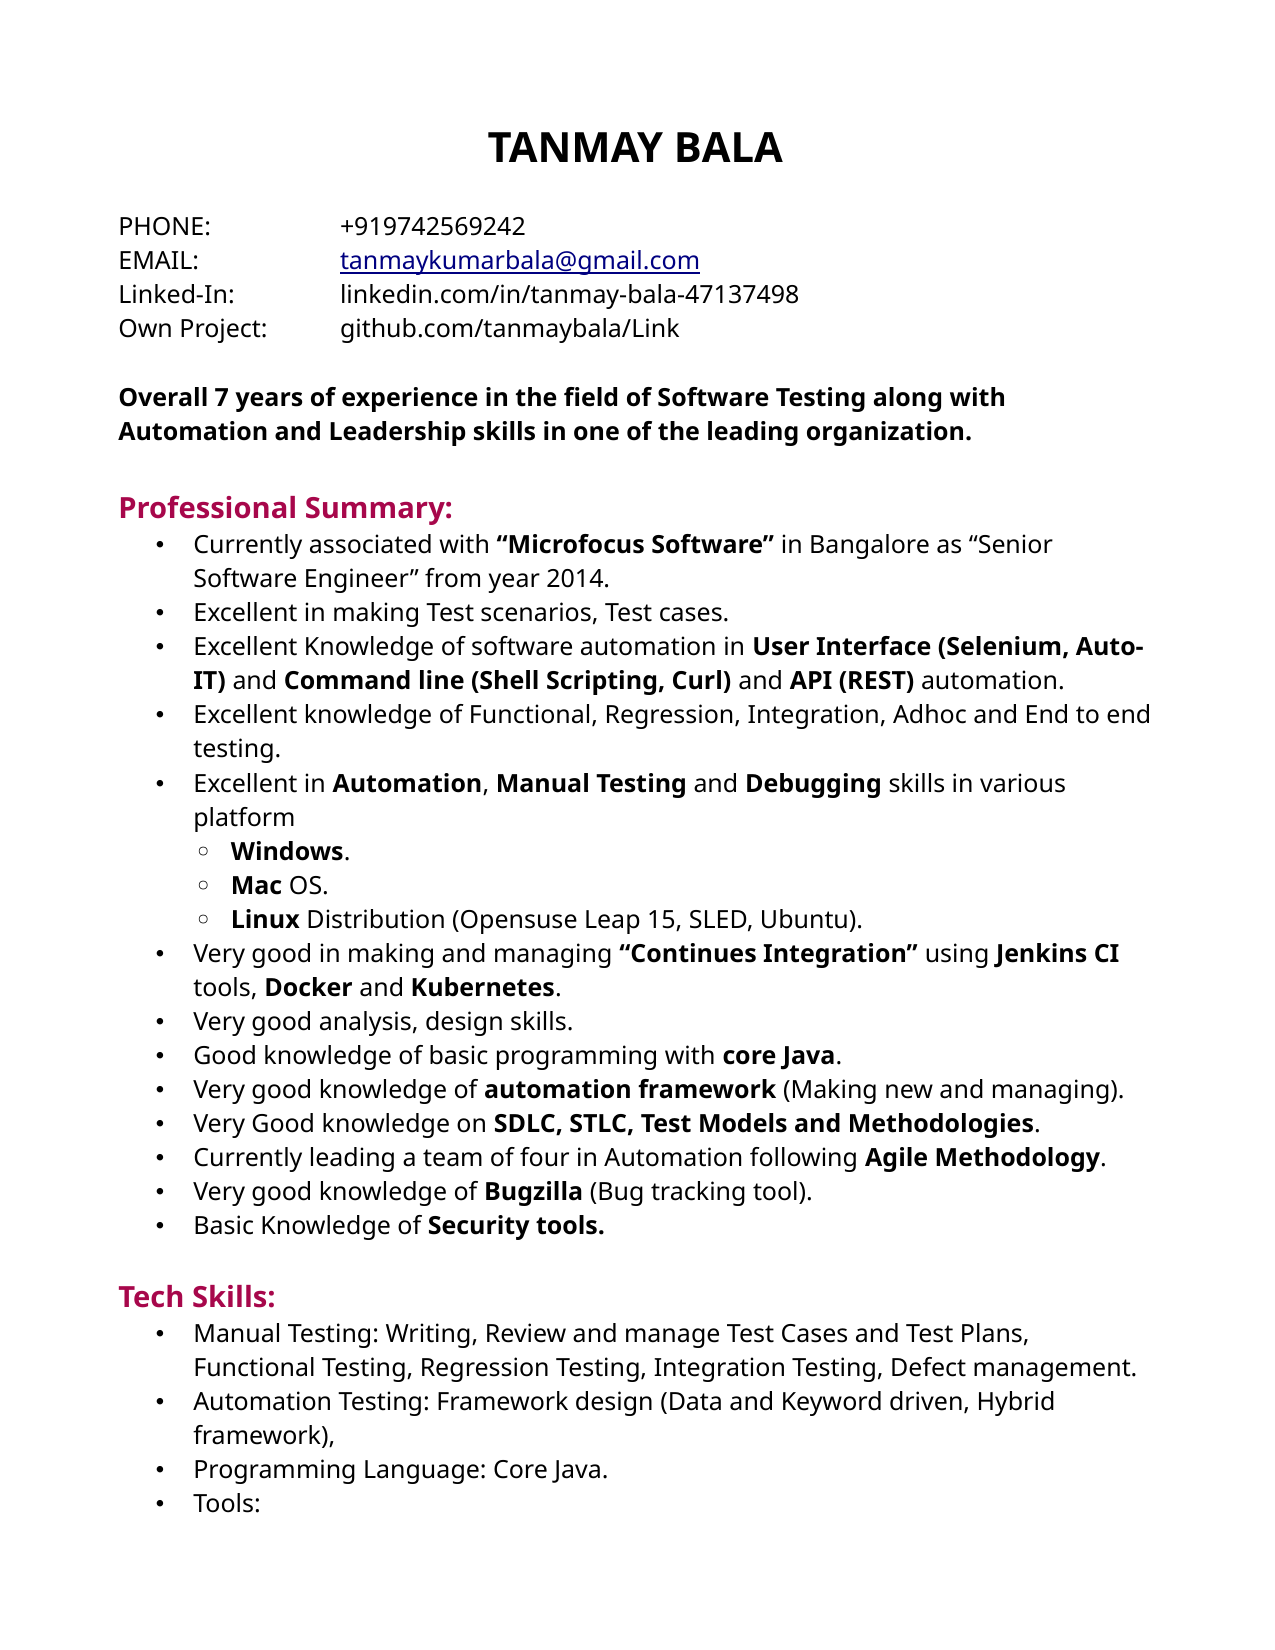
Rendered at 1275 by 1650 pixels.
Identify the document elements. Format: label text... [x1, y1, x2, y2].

text Professional Summary: [118, 487, 1157, 527]
text Overall 7 years of experience in the field of Software Testing along with Automation and Leadership skills in one of the leading organization. [118, 379, 1157, 447]
list Automation Testing: Framework design (Data and Keyword driven, Hybrid framework), [156, 1384, 1157, 1452]
list Good knowledge of basic programming with core Java. [156, 1038, 1157, 1072]
list Windows. [193, 833, 1157, 867]
list Excellent Knowledge of software automation in User Interface (Selenium, Auto-IT) and Command line (Shell Scripting, Curl) and API (REST) automation. [156, 629, 1157, 697]
list Very good knowledge of Bugzilla (Bug tracking tool). [156, 1174, 1157, 1208]
list Currently associated with “Microfocus Software” in Bangalore as “Senior Software Engineer” from year 2014. [156, 527, 1157, 595]
text TANMAY BALA [118, 118, 1157, 175]
list Very Good knowledge on SDLC, STLC, Test Models and Methodologies. [156, 1106, 1157, 1140]
text EMAIL: tanmaykumarbala@gmail.com [118, 243, 1157, 277]
list Currently leading a team of four in Automation following Agile Methodology. [156, 1140, 1157, 1174]
list Tools: [156, 1486, 1157, 1520]
list Excellent in Automation, Manual Testing and Debugging skills in various platform [156, 765, 1157, 833]
list Very good in making and managing “Continues Integration” using Jenkins CI tools, Docker and Kubernetes. [156, 936, 1157, 1004]
list Very good knowledge of automation framework (Making new and managing). [156, 1072, 1157, 1106]
list Excellent knowledge of Functional, Regression, Integration, Adhoc and End to end testing. [156, 697, 1157, 765]
text Linked-In: linkedin.com/in/tanmay-bala-47137498 [118, 277, 1157, 311]
list Linux Distribution (Opensuse Leap 15, SLED, Ubuntu). [193, 901, 1157, 936]
list Mac OS. [193, 867, 1157, 901]
list Basic Knowledge of Security tools. [156, 1208, 1157, 1242]
list Programming Language: Core Java. [156, 1452, 1157, 1486]
list Manual Testing: Writing, Review and manage Test Cases and Test Plans, Functional Testing, Regression Testing, Integration Testing, Defect management. [156, 1316, 1157, 1384]
text PHONE: +919742569242 [118, 209, 1157, 243]
text Tech Skills: [118, 1276, 1157, 1316]
list Very good analysis, design skills. [156, 1004, 1157, 1038]
list Excellent in making Test scenarios, Test cases. [156, 595, 1157, 629]
text Own Project: github.com/tanmaybala/Link [118, 311, 1157, 345]
